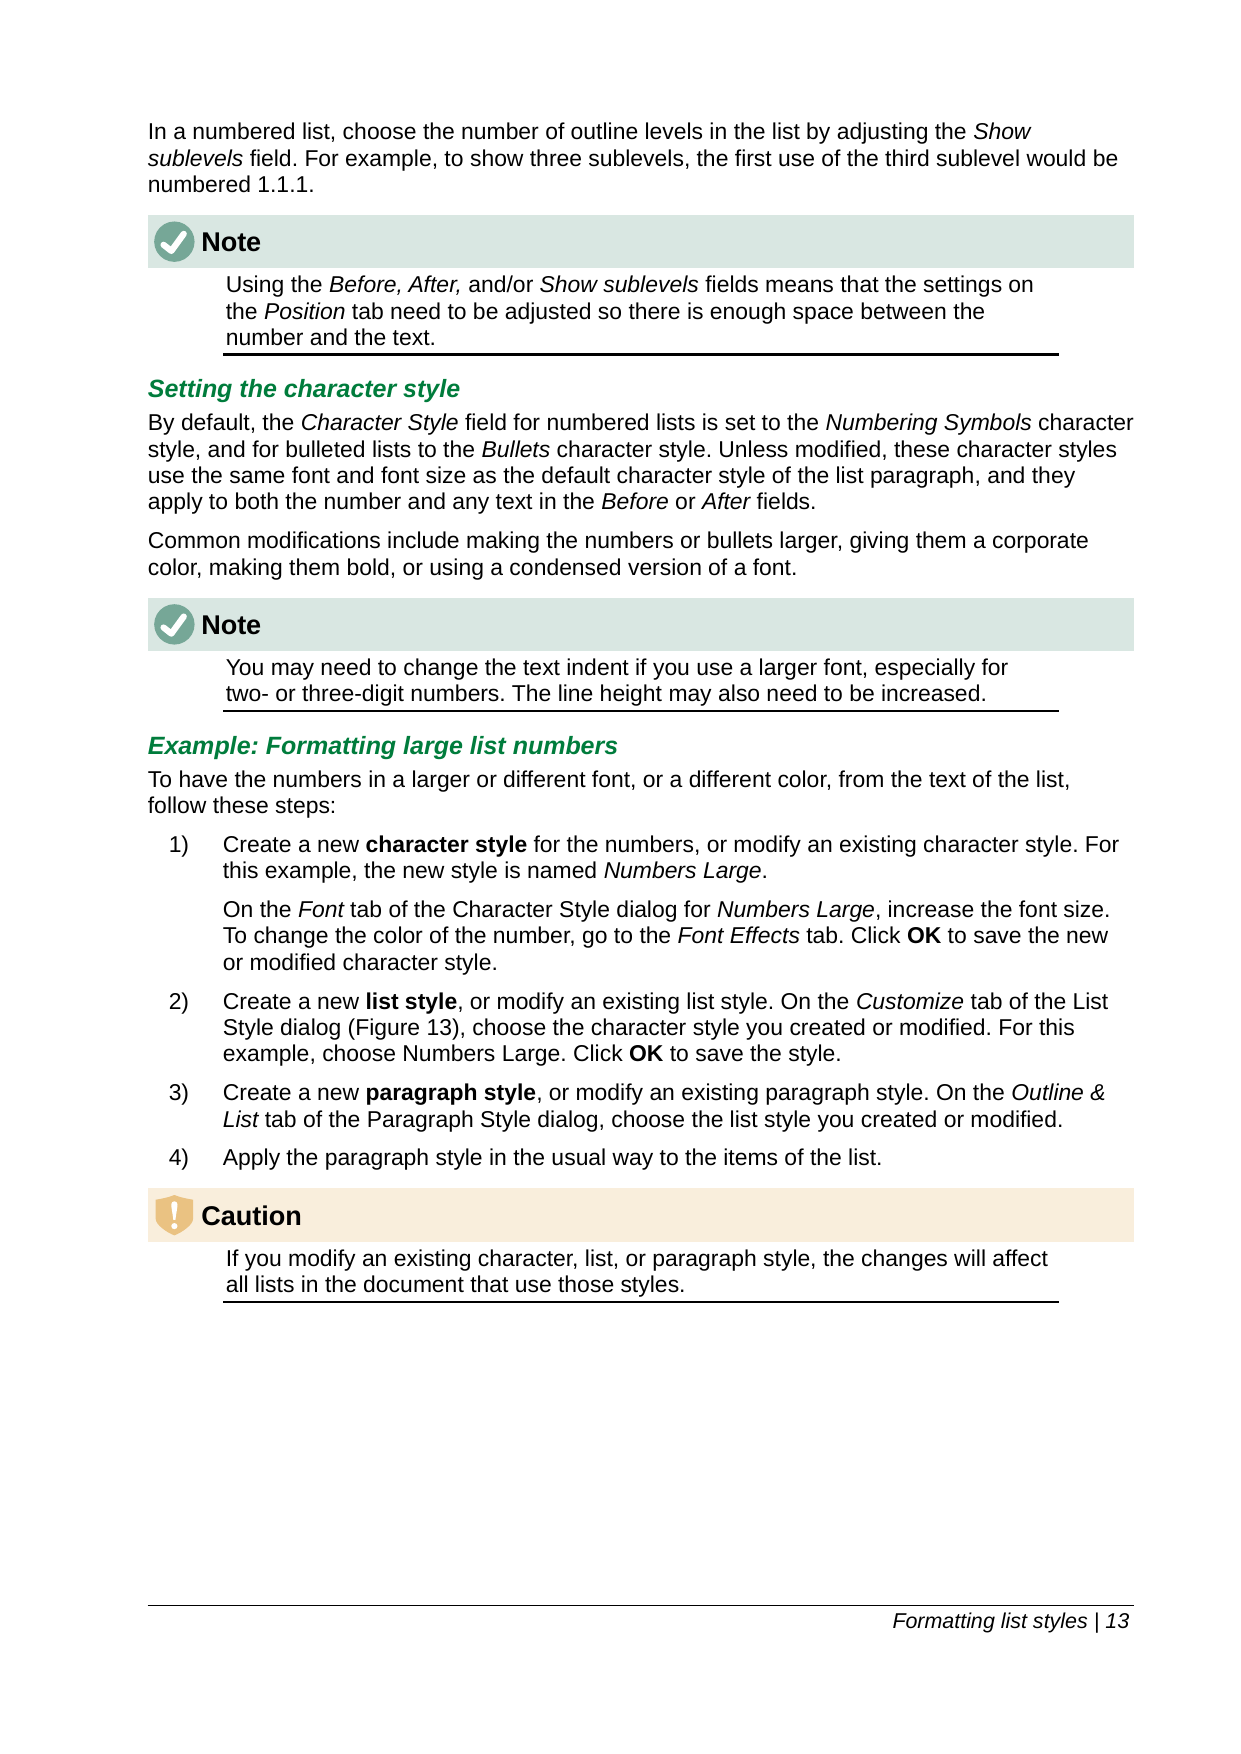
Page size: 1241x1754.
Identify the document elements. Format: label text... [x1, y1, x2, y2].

text If you modify an existing character, list, or paragraph style, the changes will affect all lists in the document that use those styles. [223, 1242, 1059, 1301]
list Create a new list style, or modify an existing list style. On the Customize tab of the List Style dialog (Figure 13), choose the character style you created or modified. For this example, choose Numbers Large. Click OK to save the style. [189, 988, 1134, 1067]
subtitle Caution [148, 1188, 1134, 1242]
subtitle Setting the character style [148, 374, 1134, 403]
text You may need to change the text indent if you use a larger font, especially for two- or three-digit numbers. The line height may also need to be increased. [223, 651, 1059, 710]
list Apply the paragraph style in the usual way to the items of the list. [189, 1144, 1134, 1171]
subtitle Note [148, 215, 1134, 268]
text In a numbered list, choose the number of outline levels in the list by adjusting the Show sublevels field. For example, to show three sublevels, the first use of the third sublevel would be numbered 1.1.1. [148, 118, 1134, 197]
subtitle Note [148, 598, 1134, 651]
list Create a new character style for the numbers, or modify an existing character style. For this example, the new style is named Numbers Large. [189, 831, 1134, 883]
text To have the numbers in a larger or different font, or a different color, from the text of the list, follow these steps: [148, 766, 1134, 818]
text Common modifications include making the numbers or bullets larger, giving them a corporate color, making them bold, or using a condensed version of a font. [148, 527, 1134, 580]
list Create a new paragraph style, or modify an existing paragraph style. On the Outline & List tab of the Paragraph Style dialog, choose the list style you created or modified. [189, 1079, 1134, 1132]
text Using the Before, After, and/or Show sublevels fields means that the settings on the Position tab need to be adjusted so there is enough space between the number and the text. [223, 268, 1059, 353]
list On the Font tab of the Character Style dialog for Numbers Large, increase the font size. To change the color of the number, go to the Font Effects tab. Click OK to save the new or modified character style. [189, 896, 1134, 975]
subtitle Example: Formatting large list numbers [148, 731, 1134, 759]
text By default, the Character Style field for numbered lists is set to the Numbering Symbols character style, and for bulleted lists to the Bullets character style. Unless modified, these character styles use the same font and font size as the default character style of the list paragraph, and they apply to both the number and any text in the Before or After fields. [148, 409, 1134, 515]
